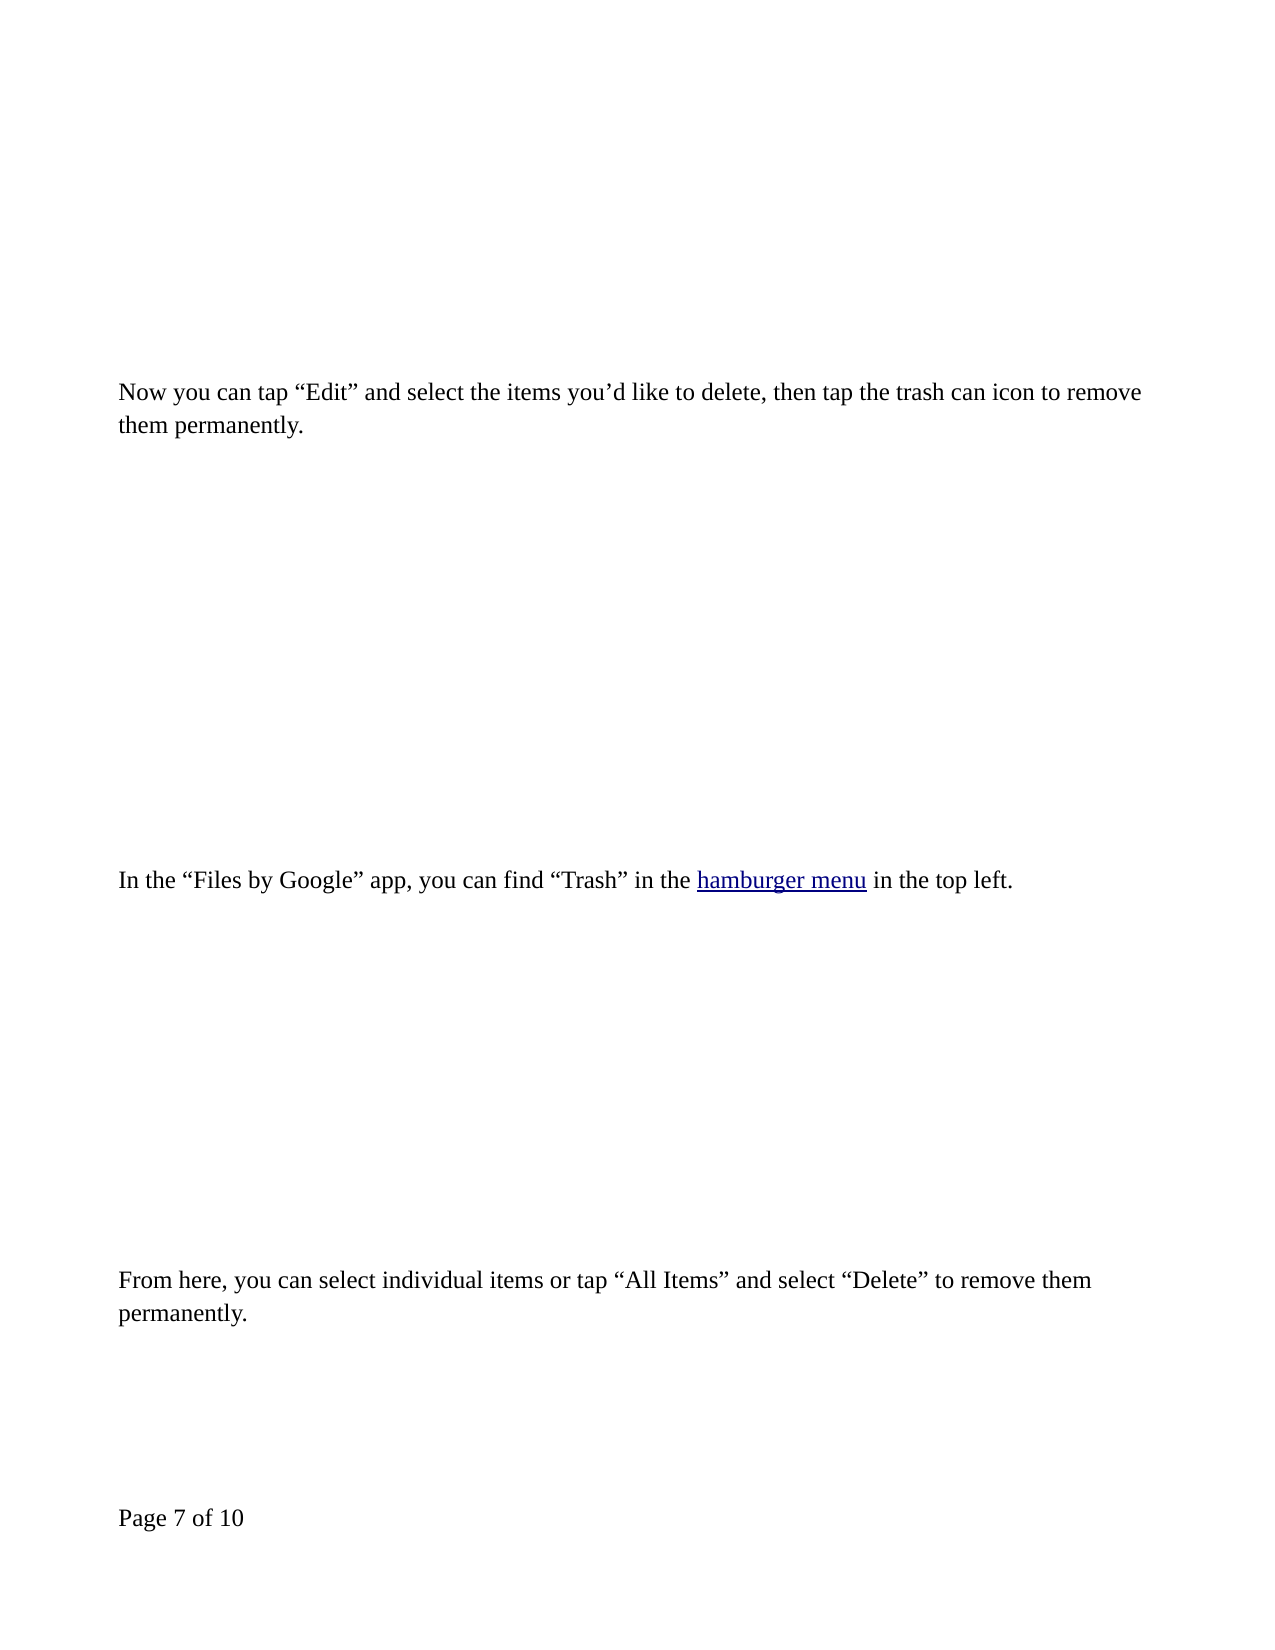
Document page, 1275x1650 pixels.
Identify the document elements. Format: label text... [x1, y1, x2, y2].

text In the “Files by Google” app, you can find “Trash” in the hamburger menu in the top left. [118, 865, 1157, 894]
text Now you can tap “Edit” and select the items you’d like to delete, then tap the trash can icon to remove them permanently. [118, 377, 1157, 439]
text From here, you can select individual items or tap “All Items” and select “Delete” to remove them permanently. [118, 1265, 1157, 1327]
